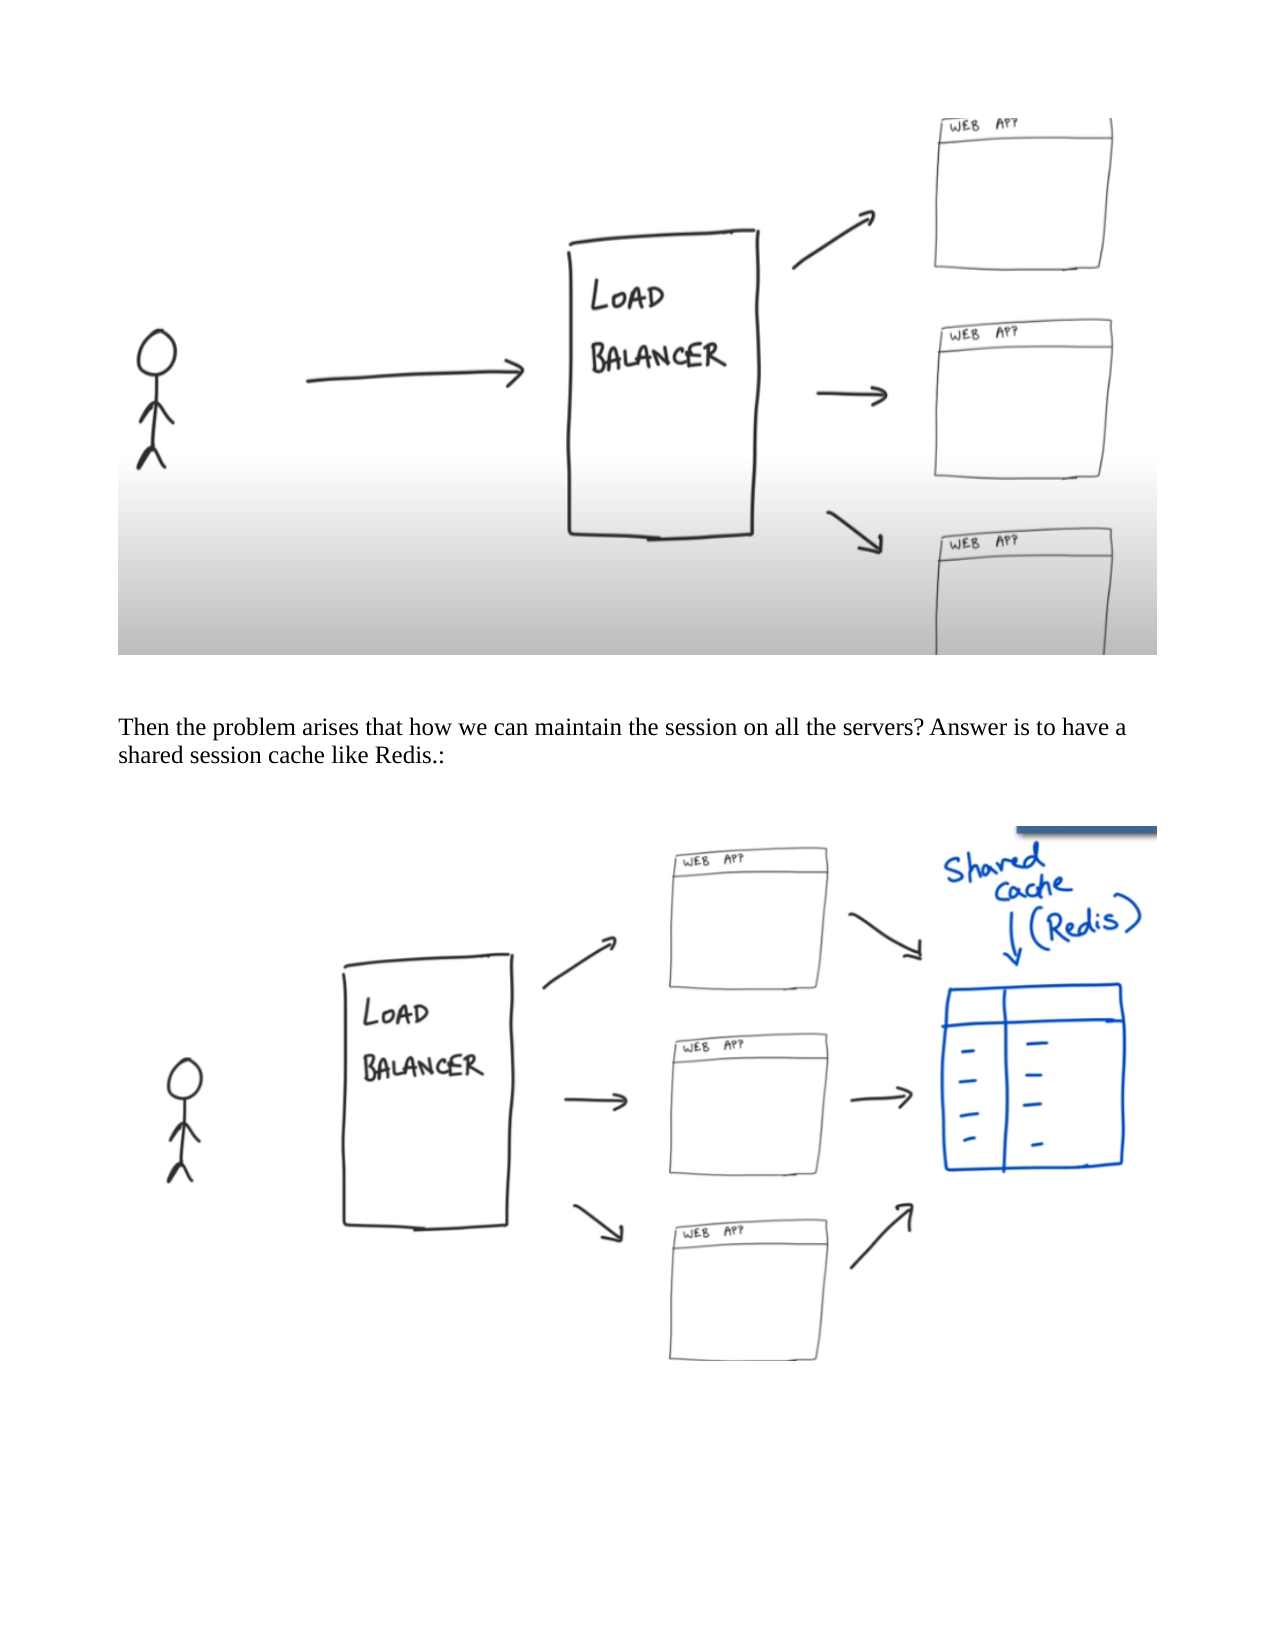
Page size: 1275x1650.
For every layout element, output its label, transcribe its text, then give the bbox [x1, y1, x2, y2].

picture [118, 118, 1157, 655]
picture [118, 826, 1157, 1361]
text Then the problem arises that how we can maintain the session on all the servers? Answer is to have a shared session cache like Redis.: [118, 712, 1157, 769]
